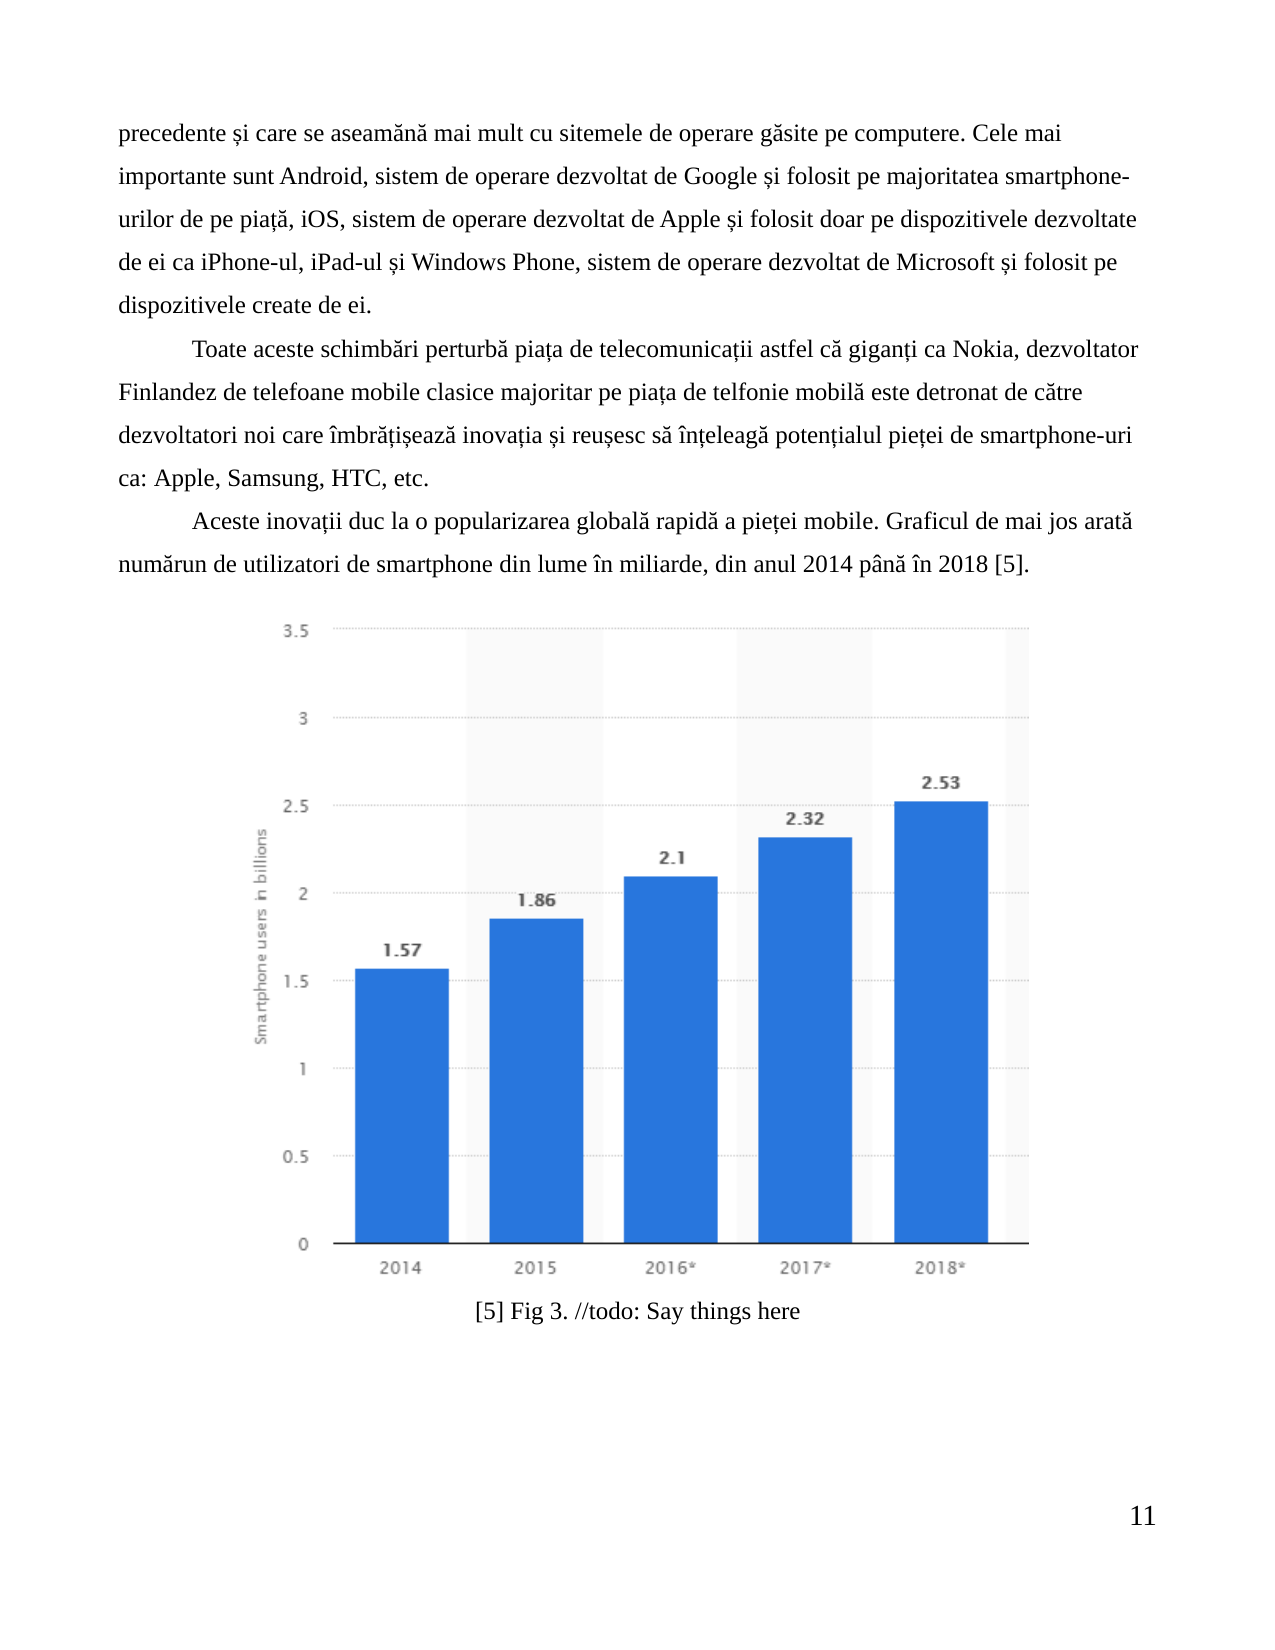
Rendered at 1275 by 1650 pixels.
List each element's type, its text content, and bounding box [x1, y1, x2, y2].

text Toate aceste schimbări perturbă piața de telecomunicații astfel că giganți ca Nokia, dezvoltator Finlandez de telefoane mobile clasice majoritar pe piața de telfonie mobilă este detronat de către dezvoltatori noi care îmbrățișează inovația și reușesc să înțeleagă potențialul pieței de smartphone-uri ca: Apple, Samsung, HTC, etc. [118, 334, 1157, 492]
text Aceste inovații duc la o popularizarea globală rapidă a pieței mobile. Graficul de mai jos arată numărun de utilizatori de smartphone din lume în miliarde, din anul 2014 până în 2018 [5]. [118, 506, 1157, 578]
text [5] Fig 3. //todo: Say things here [118, 592, 1157, 1324]
text precedente și care se aseamănă mai mult cu sitemele de operare găsite pe computere. Cele mai importante sunt Android, sistem de operare dezvoltat de Google și folosit pe majoritatea smartphone-urilor de pe piață, iOS, sistem de operare dezvoltat de Apple și folosit doar pe dispozitivele dezvoltate de ei ca iPhone-ul, iPad-ul și Windows Phone, sistem de operare dezvoltat de Microsoft și folosit pe dispozitivele create de ei. [118, 118, 1157, 319]
picture [246, 606, 1029, 1282]
